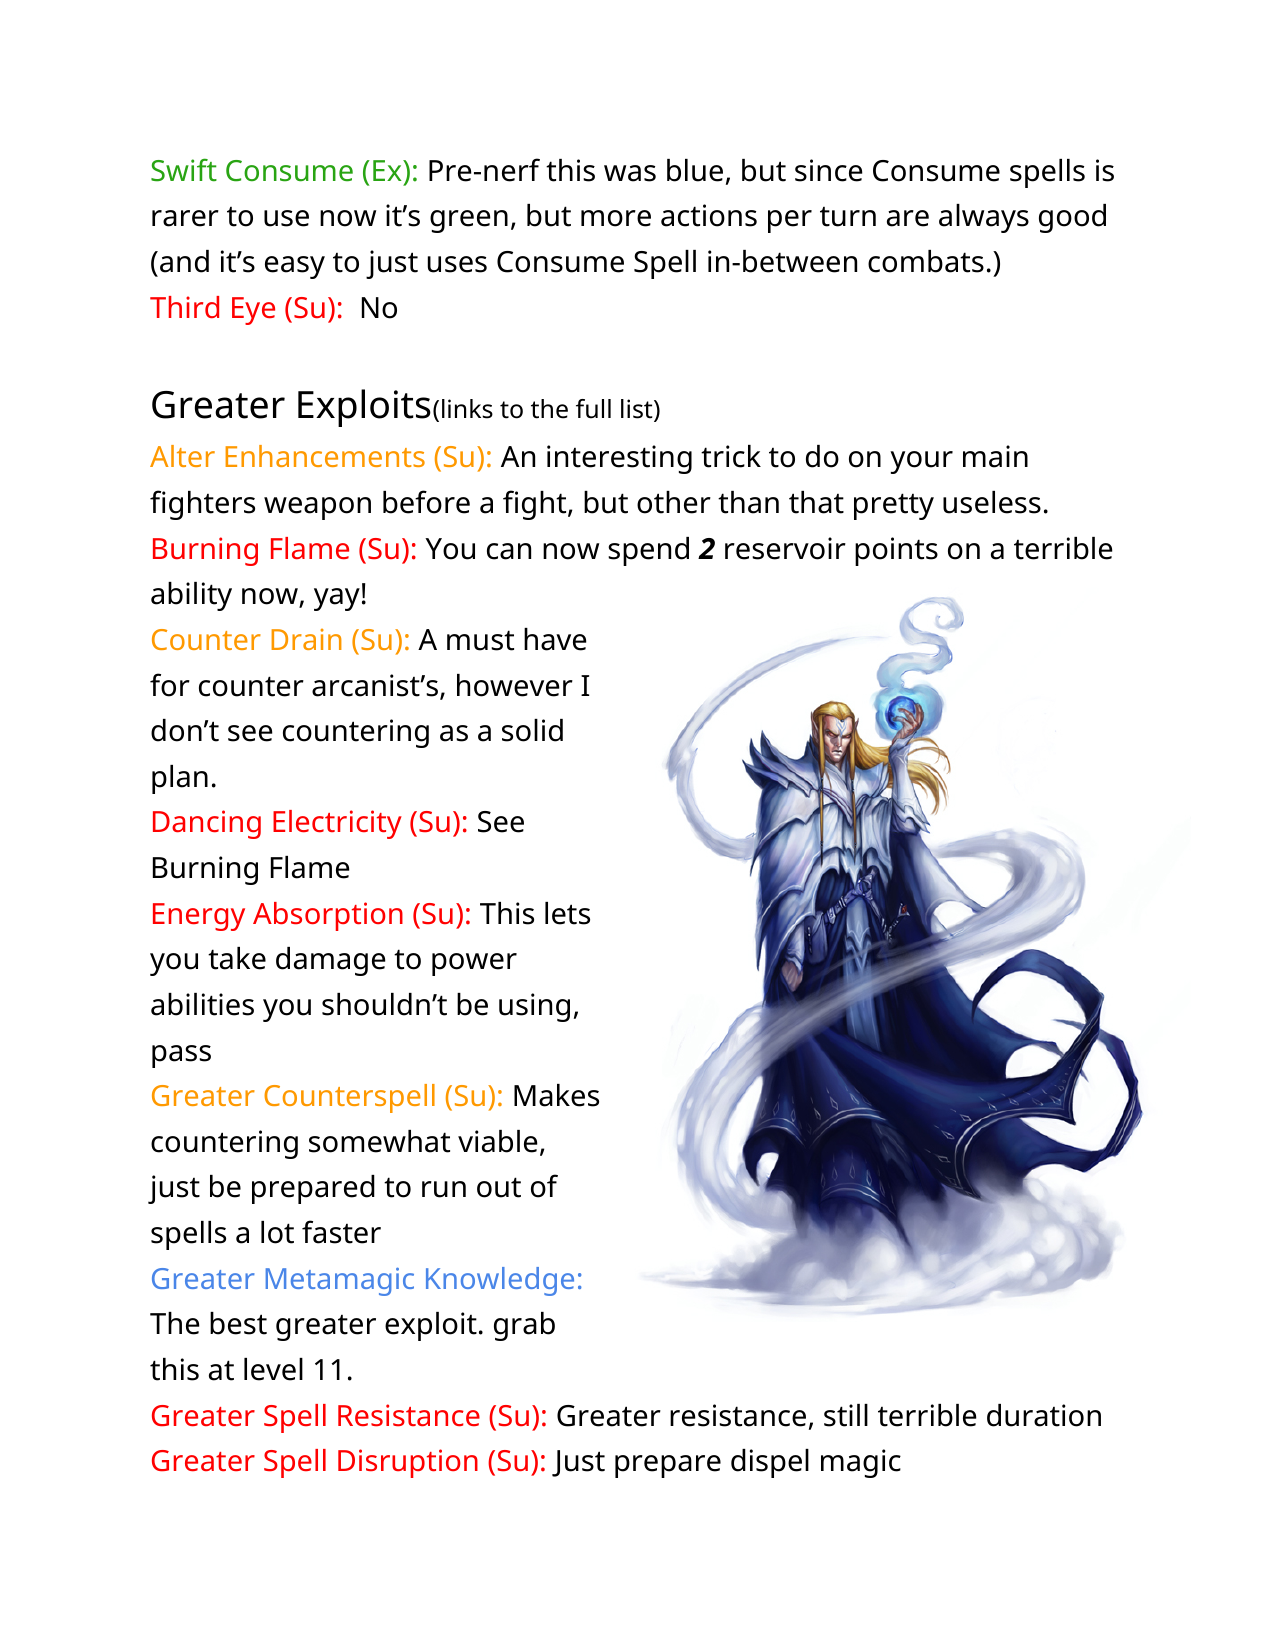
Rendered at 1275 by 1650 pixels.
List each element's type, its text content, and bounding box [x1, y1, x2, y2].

text Greater Metamagic Knowledge: The best greater exploit. grab this at level 11. [150, 1258, 1125, 1389]
text Greater Counterspell (Su): Makes countering somewhat viable, just be prepared to run out of spells a lot faster [150, 1076, 619, 1252]
text Greater Spell Resistance (Su): Greater resistance, still terrible duration [150, 1395, 1125, 1434]
text Alter Enhancements (Su): An interesting trick to do on your main fighters weapon before a fight, but other than that pretty useless. [150, 437, 1125, 522]
text Dancing Electricity (Su): See Burning Flame [150, 802, 619, 887]
text Swift Consume (Ex): Pre-nerf this was blue, but since Consume spells is rarer to use now it’s green, but more actions per turn are always good (and it’s easy to just uses Consume Spell in-between combats.) [150, 150, 1125, 281]
text Greater Spell Disruption (Su): Just prepare dispel magic [150, 1441, 1125, 1480]
text Energy Absorption (Su): This lets you take damage to power abilities you shouldn’t be using, pass [150, 893, 619, 1069]
text Greater Exploits(links to the full list) [150, 378, 1125, 429]
picture [619, 587, 1191, 1322]
text Counter Drain (Su): A must have for counter arcanist’s, however I don’t see countering as a solid plan. [150, 619, 619, 796]
text Burning Flame (Su): You can now spend 2 reservoir points on a terrible ability now, yay! [150, 528, 1125, 613]
text Third Eye (Su): No [150, 287, 1125, 327]
